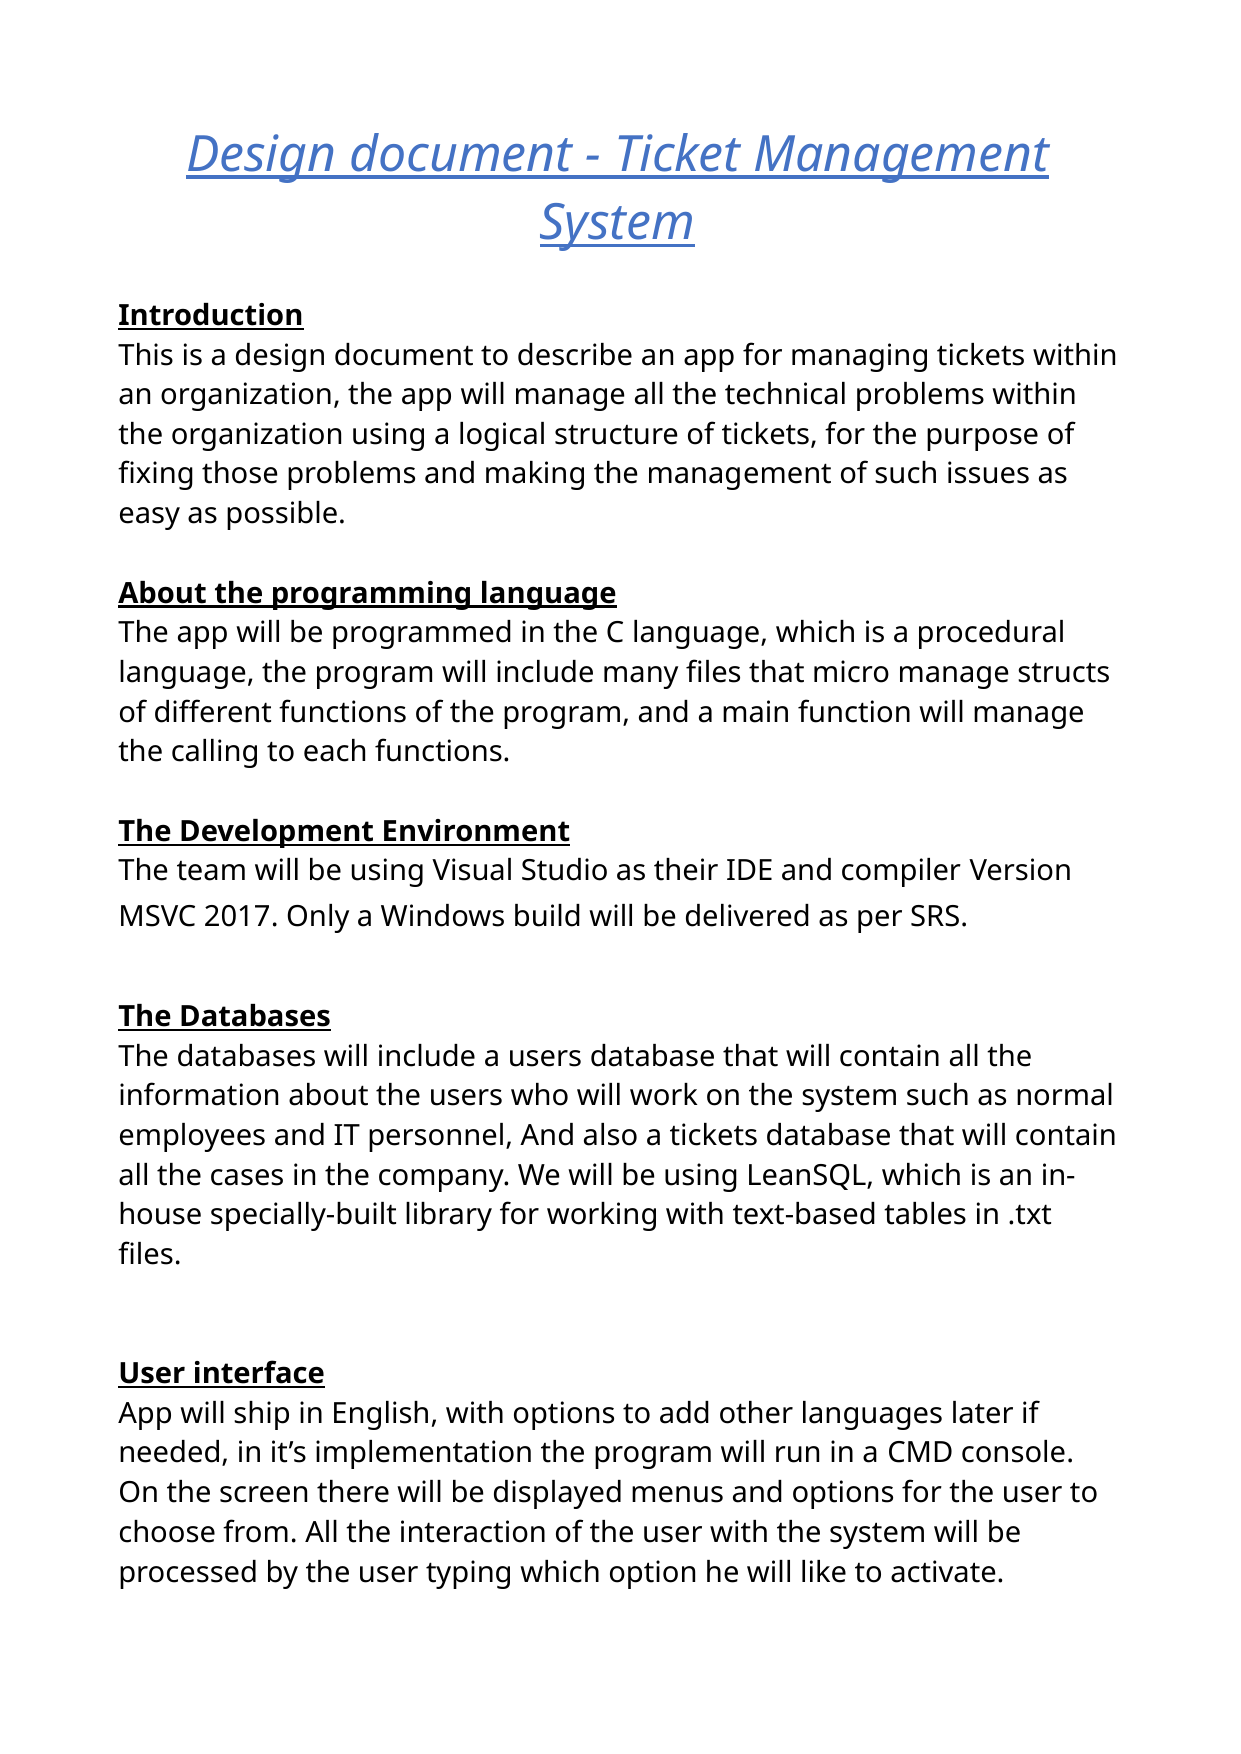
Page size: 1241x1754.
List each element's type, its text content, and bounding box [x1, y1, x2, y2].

text The Databases [118, 995, 1122, 1035]
text About the programming language [118, 572, 1122, 612]
text The team will be using Visual Studio as their IDE and compiler Version MSVC 2017. Only a Windows build will be delivered as per SRS. [118, 850, 1122, 935]
text Design document - Ticket Management System [118, 118, 1122, 254]
text User interface [118, 1352, 1122, 1392]
text Introduction [118, 294, 1122, 334]
text This is a design document to describe an app for managing tickets within an organization, the app will manage all the technical problems within the organization using a logical structure of tickets, for the purpose of fixing those problems and making the management of such issues as easy as possible. [118, 334, 1122, 532]
text The Development Environment [118, 810, 1122, 850]
text App will ship in English, with options to add other languages later if needed, in it’s implementation the program will run in a CMD console. On the screen there will be displayed menus and options for the user to choose from. All the interaction of the user with the system will be processed by the user typing which option he will like to activate. [118, 1392, 1122, 1591]
text The app will be programmed in the C language, which is a procedural language, the program will include many files that micro manage structs of different functions of the program, and a main function will manage the calling to each functions. [118, 612, 1122, 770]
text The databases will include a users database that will contain all the information about the users who will work on the system such as normal employees and IT personnel, And also a tickets database that will contain all the cases in the company. We will be using LeanSQL, which is an in-house specially-built library for working with text-based tables in .txt files. [118, 1035, 1122, 1273]
